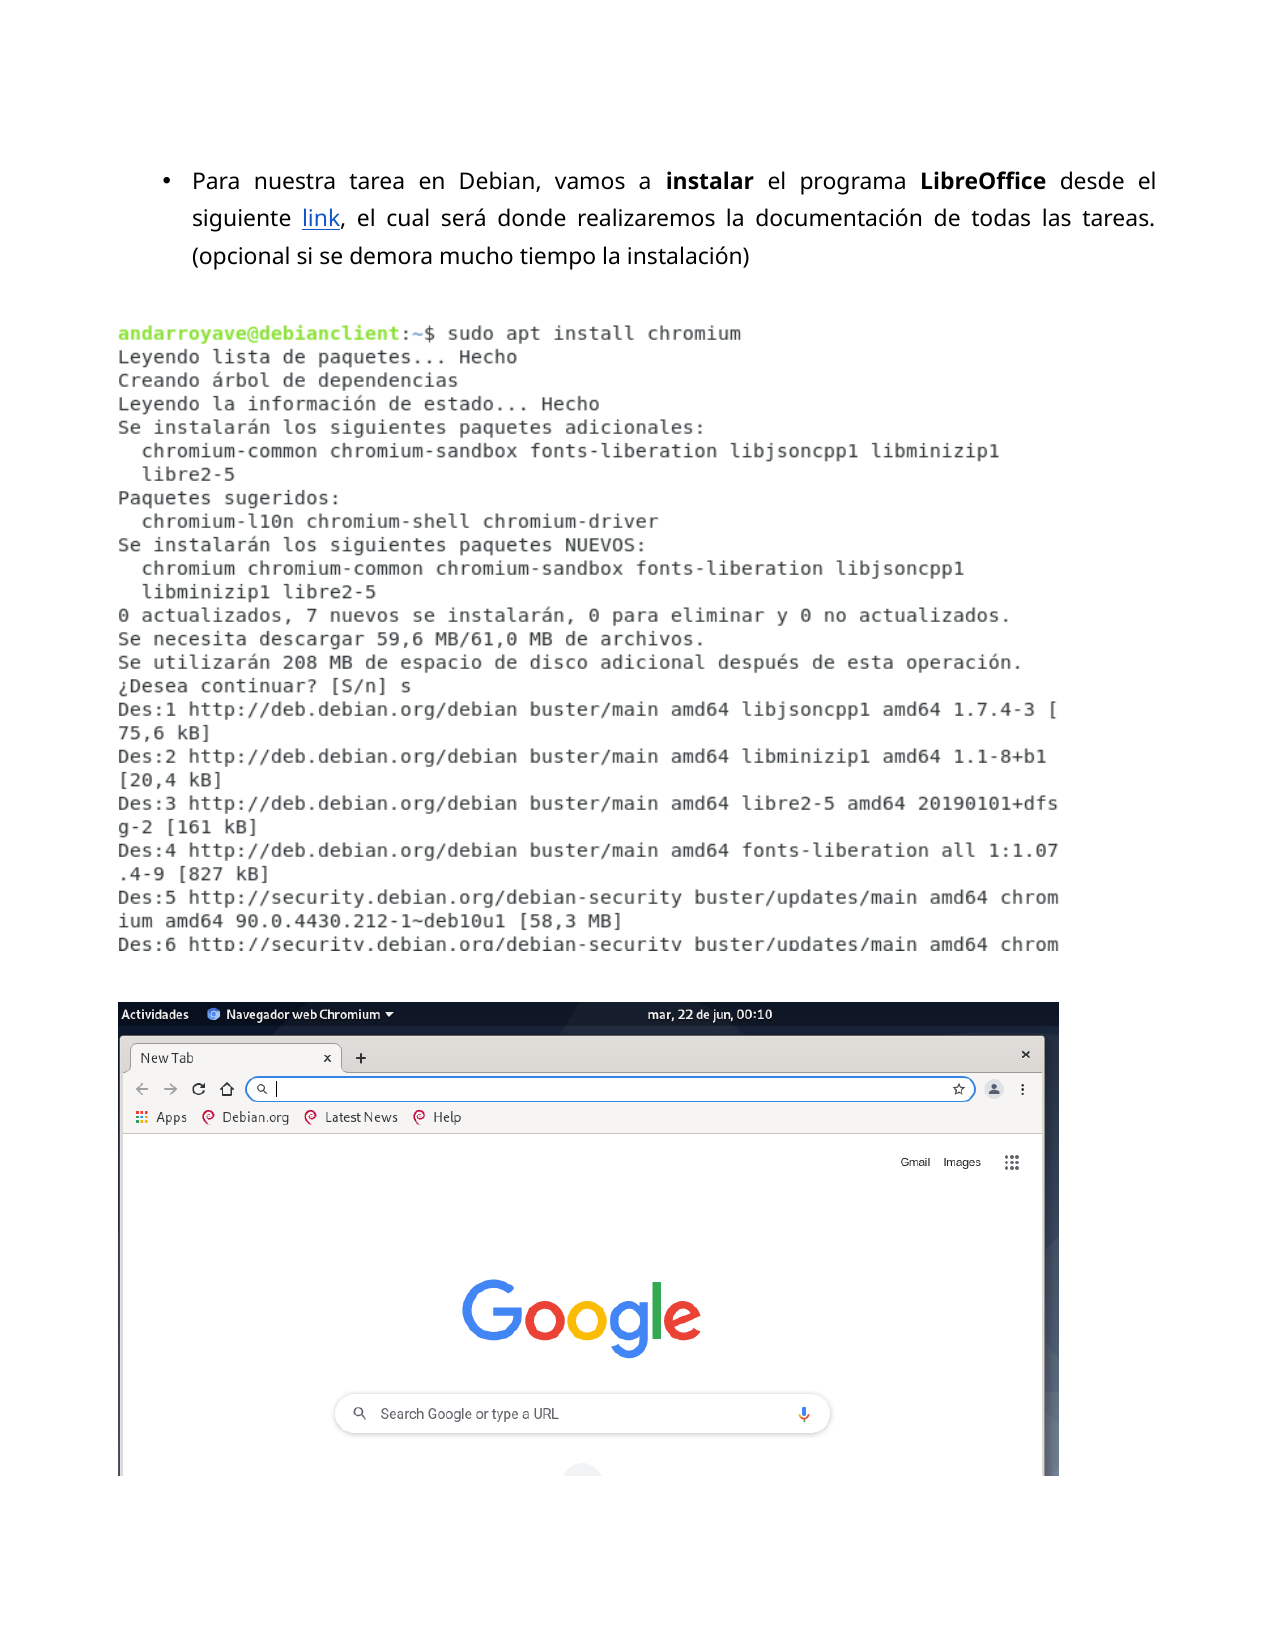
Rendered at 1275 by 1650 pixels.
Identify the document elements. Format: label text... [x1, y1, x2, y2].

picture [118, 323, 1059, 951]
list Para nuestra tarea en Debian, vamos a instalar el programa LibreOffice desde el siguiente link, el cual será donde realizaremos la documentación de todas las tareas. (opcional si se demora mucho tiempo la instalación) [162, 164, 1157, 271]
picture [118, 1002, 1059, 1476]
